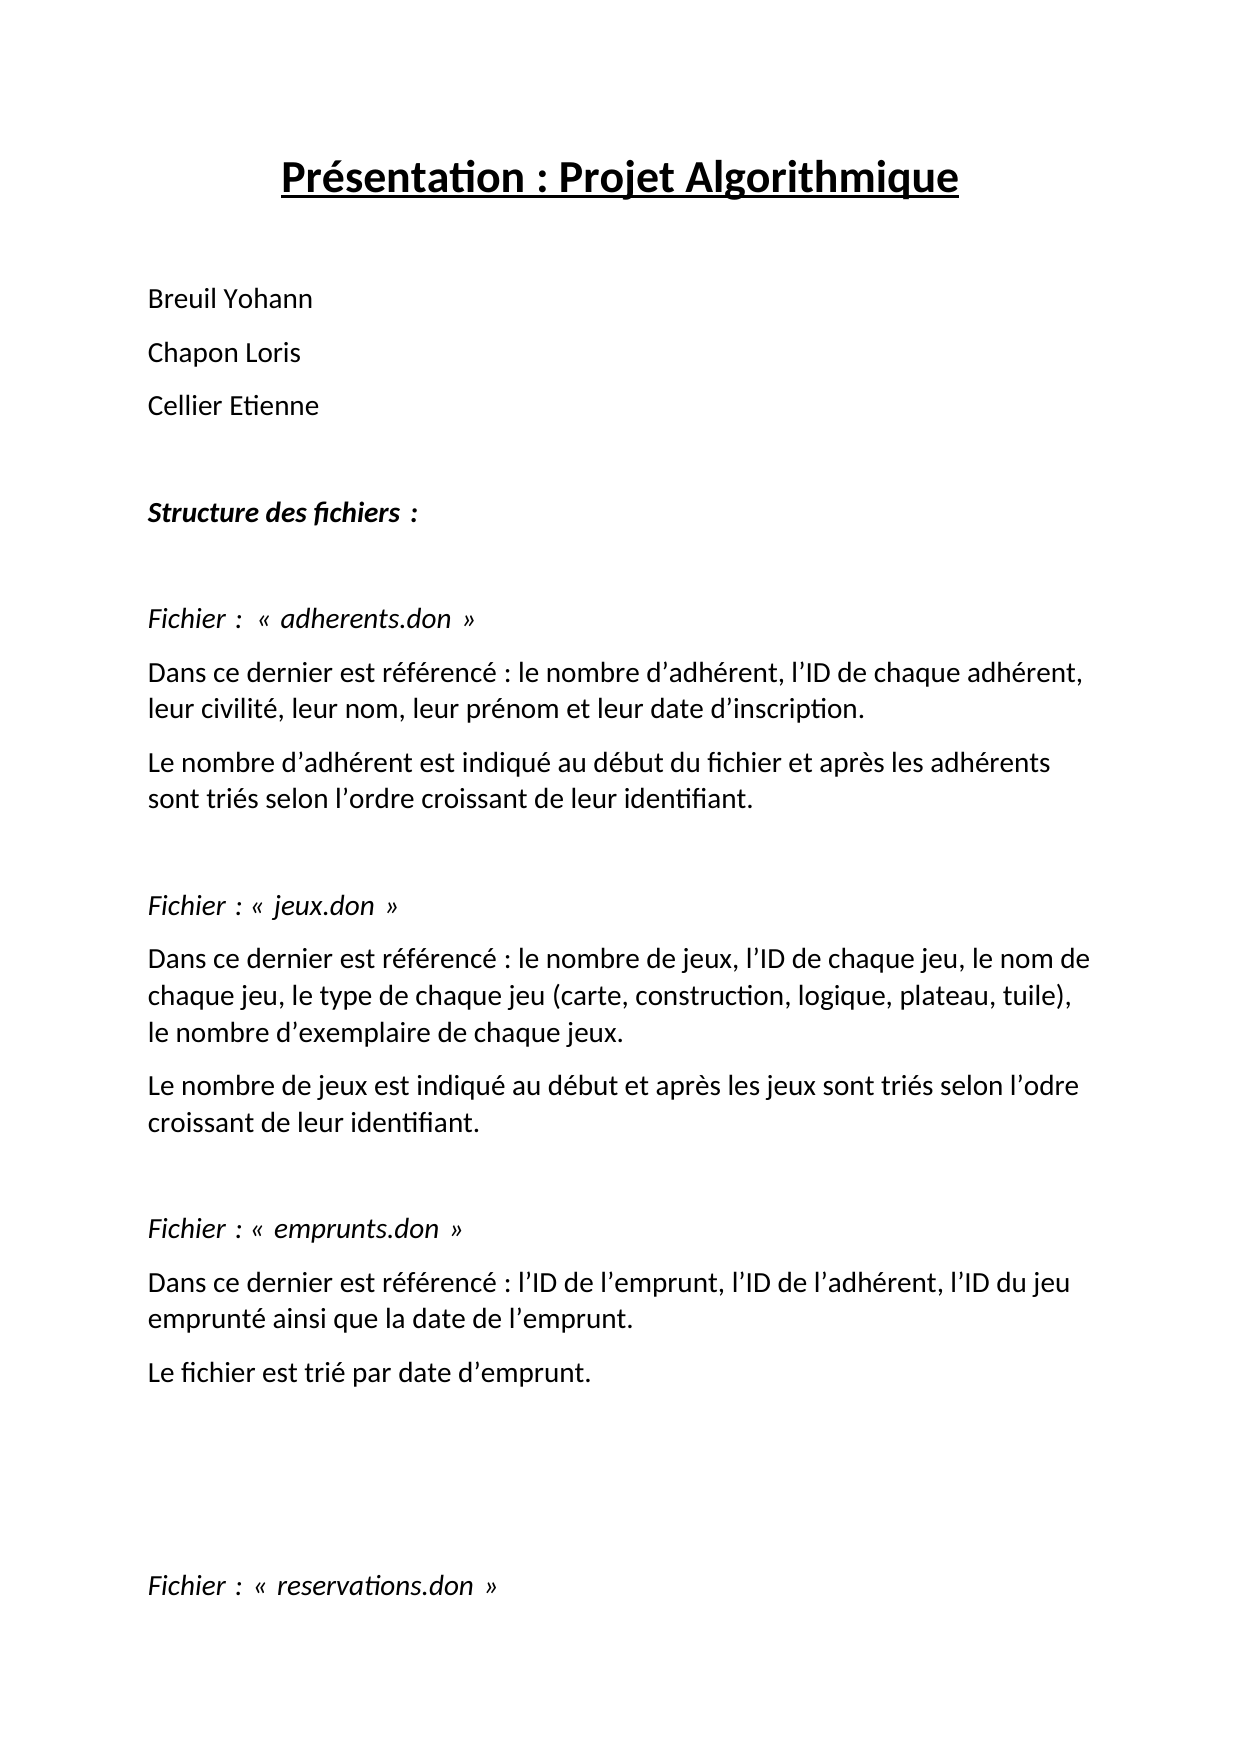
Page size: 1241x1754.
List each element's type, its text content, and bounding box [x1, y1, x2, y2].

text Fichier : « emprunts.don » [148, 1210, 1093, 1246]
text Présentation : Projet Algorithmique [148, 148, 1093, 203]
text Dans ce dernier est référencé : le nombre d’adhérent, l’ID de chaque adhérent, leur civilité, leur nom, leur prénom et leur date d’inscription. [148, 654, 1093, 726]
text Fichier : « reservations.don » [148, 1567, 1093, 1603]
text Breuil Yohann [148, 280, 1093, 316]
text Fichier : « jeux.don » [148, 887, 1093, 923]
text Le nombre de jeux est indiqué au début et après les jeux sont triés selon l’odre croissant de leur identifiant. [148, 1067, 1093, 1139]
text Le fichier est trié par date d’emprunt. [148, 1354, 1093, 1389]
text Fichier : « adherents.don » [148, 600, 1093, 636]
text Structure des fichiers : [148, 494, 1093, 529]
text Cellier Etienne [148, 387, 1093, 423]
text Le nombre d’adhérent est indiqué au début du fichier et après les adhérents sont triés selon l’ordre croissant de leur identifiant. [148, 744, 1093, 816]
text Chapon Loris [148, 334, 1093, 369]
text Dans ce dernier est référencé : le nombre de jeux, l’ID de chaque jeu, le nom de chaque jeu, le type de chaque jeu (carte, construction, logique, plateau, tuile), le nombre d’exemplaire de chaque jeux. [148, 940, 1093, 1049]
text Dans ce dernier est référencé : l’ID de l’emprunt, l’ID de l’adhérent, l’ID du jeu emprunté ainsi que la date de l’emprunt. [148, 1264, 1093, 1336]
